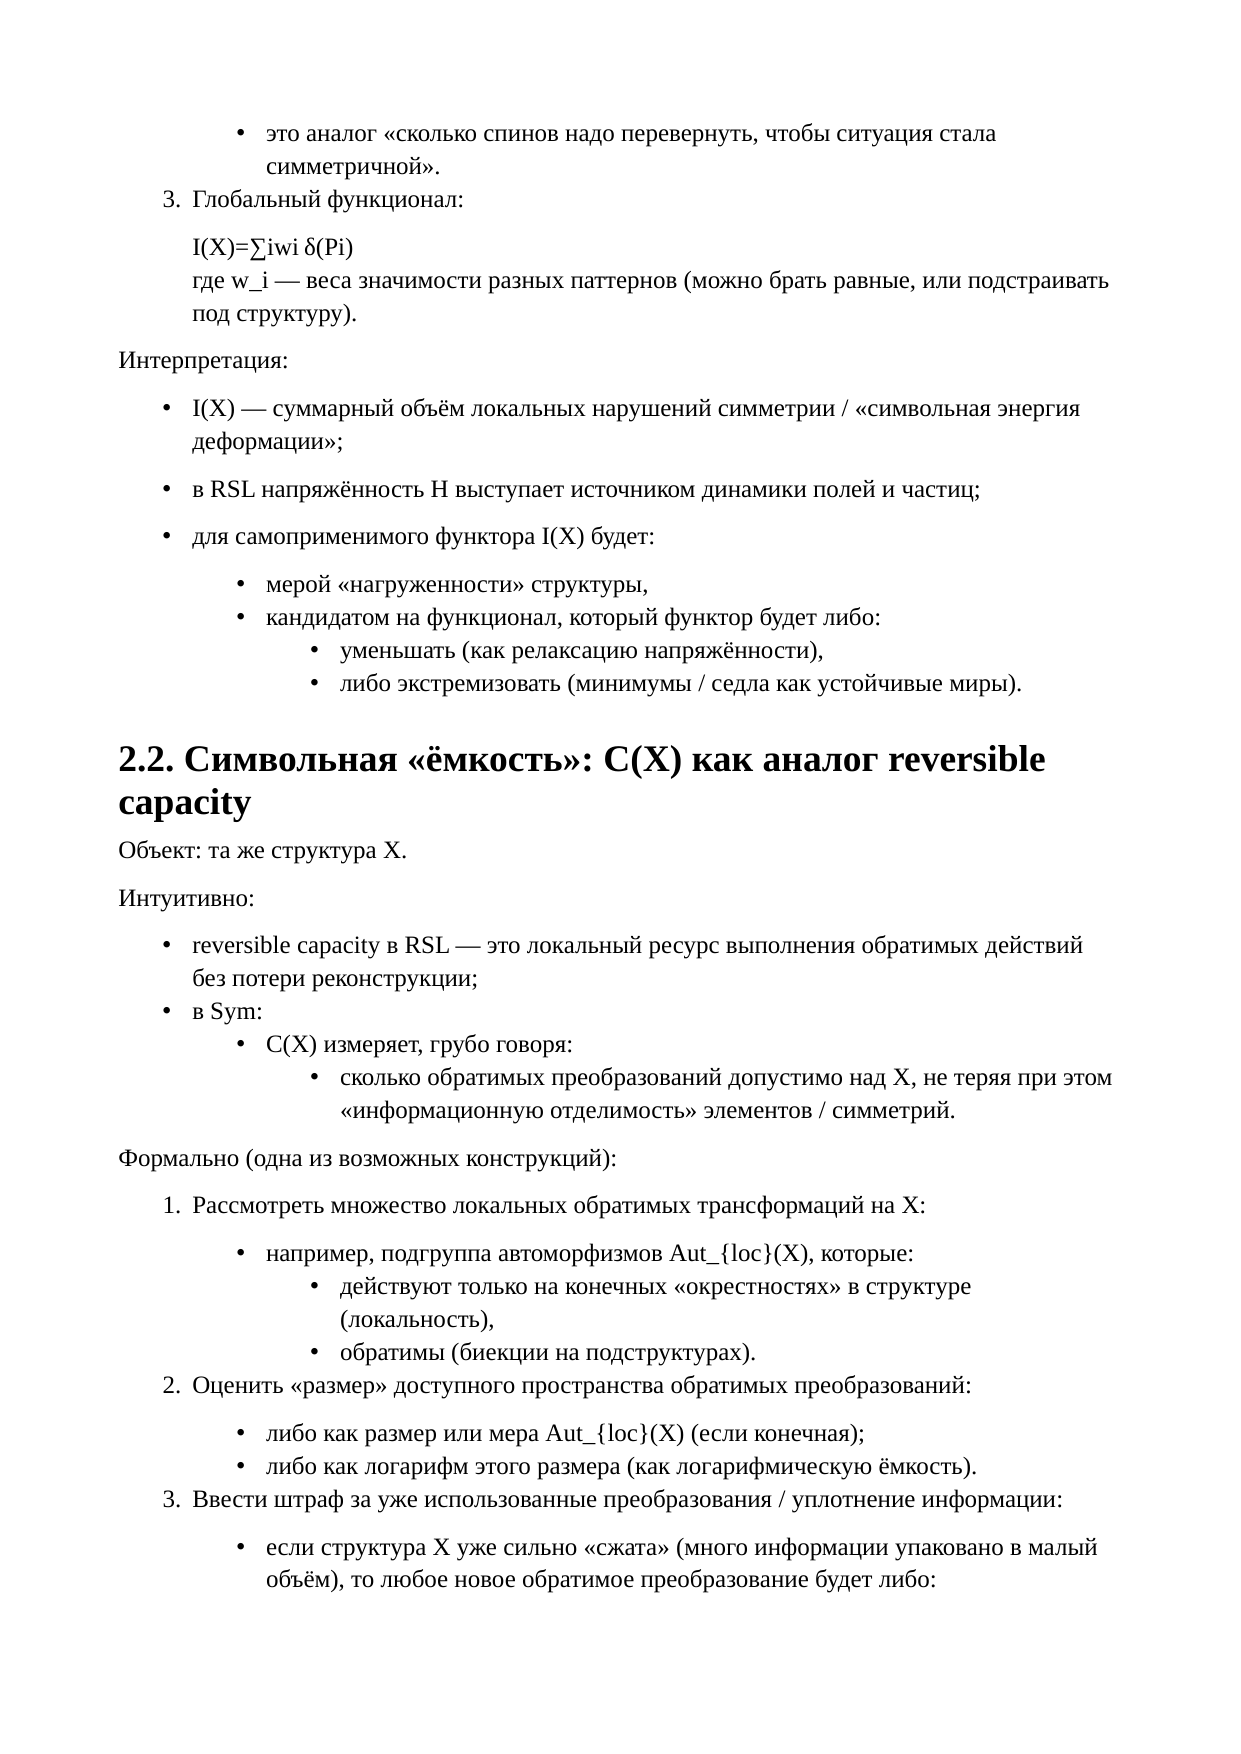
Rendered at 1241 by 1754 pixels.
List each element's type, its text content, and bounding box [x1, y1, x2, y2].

list I(X)=∑iwi δ(Pi) где w_i — веса значимости разных паттернов (можно брать равные, или подстраивать под структуру). [162, 232, 1122, 327]
list для самоприменимого функтора I(X) будет: [162, 521, 1122, 550]
list Ввести штраф за уже использованные преобразования / уплотнение информации: [162, 1484, 1122, 1513]
list reversible capacity в RSL — это локальный ресурс выполнения обратимых действий без потери реконструкции; [162, 930, 1122, 992]
list I(X) — суммарный объём локальных нарушений симметрии / «символьная энергия деформации»; [162, 393, 1122, 455]
list сколько обратимых преобразований допустимо над X, не теряя при этом «информационную отделимость» элементов / симметрий. [310, 1062, 1122, 1124]
list если структура X уже сильно «сжата» (много информации упаковано в малый объём), то любое новое обратимое преобразование будет либо: [236, 1532, 1122, 1593]
list обратимы (биекции на подструктурах). [310, 1337, 1122, 1366]
list в RSL напряжённость H выступает источником динамики полей и частиц; [162, 474, 1122, 502]
list уменьшать (как релаксацию напряжённости), [310, 635, 1122, 664]
text Интуитивно: [118, 883, 1122, 911]
list Глобальный функционал: [162, 184, 1122, 213]
list либо как размер или мера Aut_{loc}(X) (если конечная); [236, 1418, 1122, 1447]
list в Sym: [162, 996, 1122, 1025]
list действуют только на конечных «окрестностях» в структуре (локальность), [310, 1271, 1122, 1333]
text Формально (одна из возможных конструкций): [118, 1143, 1122, 1172]
list это аналог «сколько спинов надо перевернуть, чтобы ситуация стала симметричной». [236, 118, 1122, 180]
list например, подгруппа автоморфизмов Aut_{loc}(X), которые: [236, 1238, 1122, 1267]
text Интерпретация: [118, 345, 1122, 374]
list C(X) измеряет, грубо говоря: [236, 1029, 1122, 1058]
subtitle 2.2. Символьная «ёмкость»: C(X) как аналог reversible capacity [118, 736, 1122, 823]
list мерой «нагруженности» структуры, [236, 569, 1122, 598]
list Оценить «размер» доступного пространства обратимых преобразований: [162, 1370, 1122, 1399]
list Рассмотреть множество локальных обратимых трансформаций на X: [162, 1191, 1122, 1219]
text Объект: та же структура X. [118, 835, 1122, 864]
list либо экстремизовать (минимумы / седла как устойчивые миры). [310, 668, 1122, 697]
list либо как логарифм этого размера (как логарифмическую ёмкость). [236, 1451, 1122, 1480]
list кандидатом на функционал, который функтор будет либо: [236, 602, 1122, 631]
